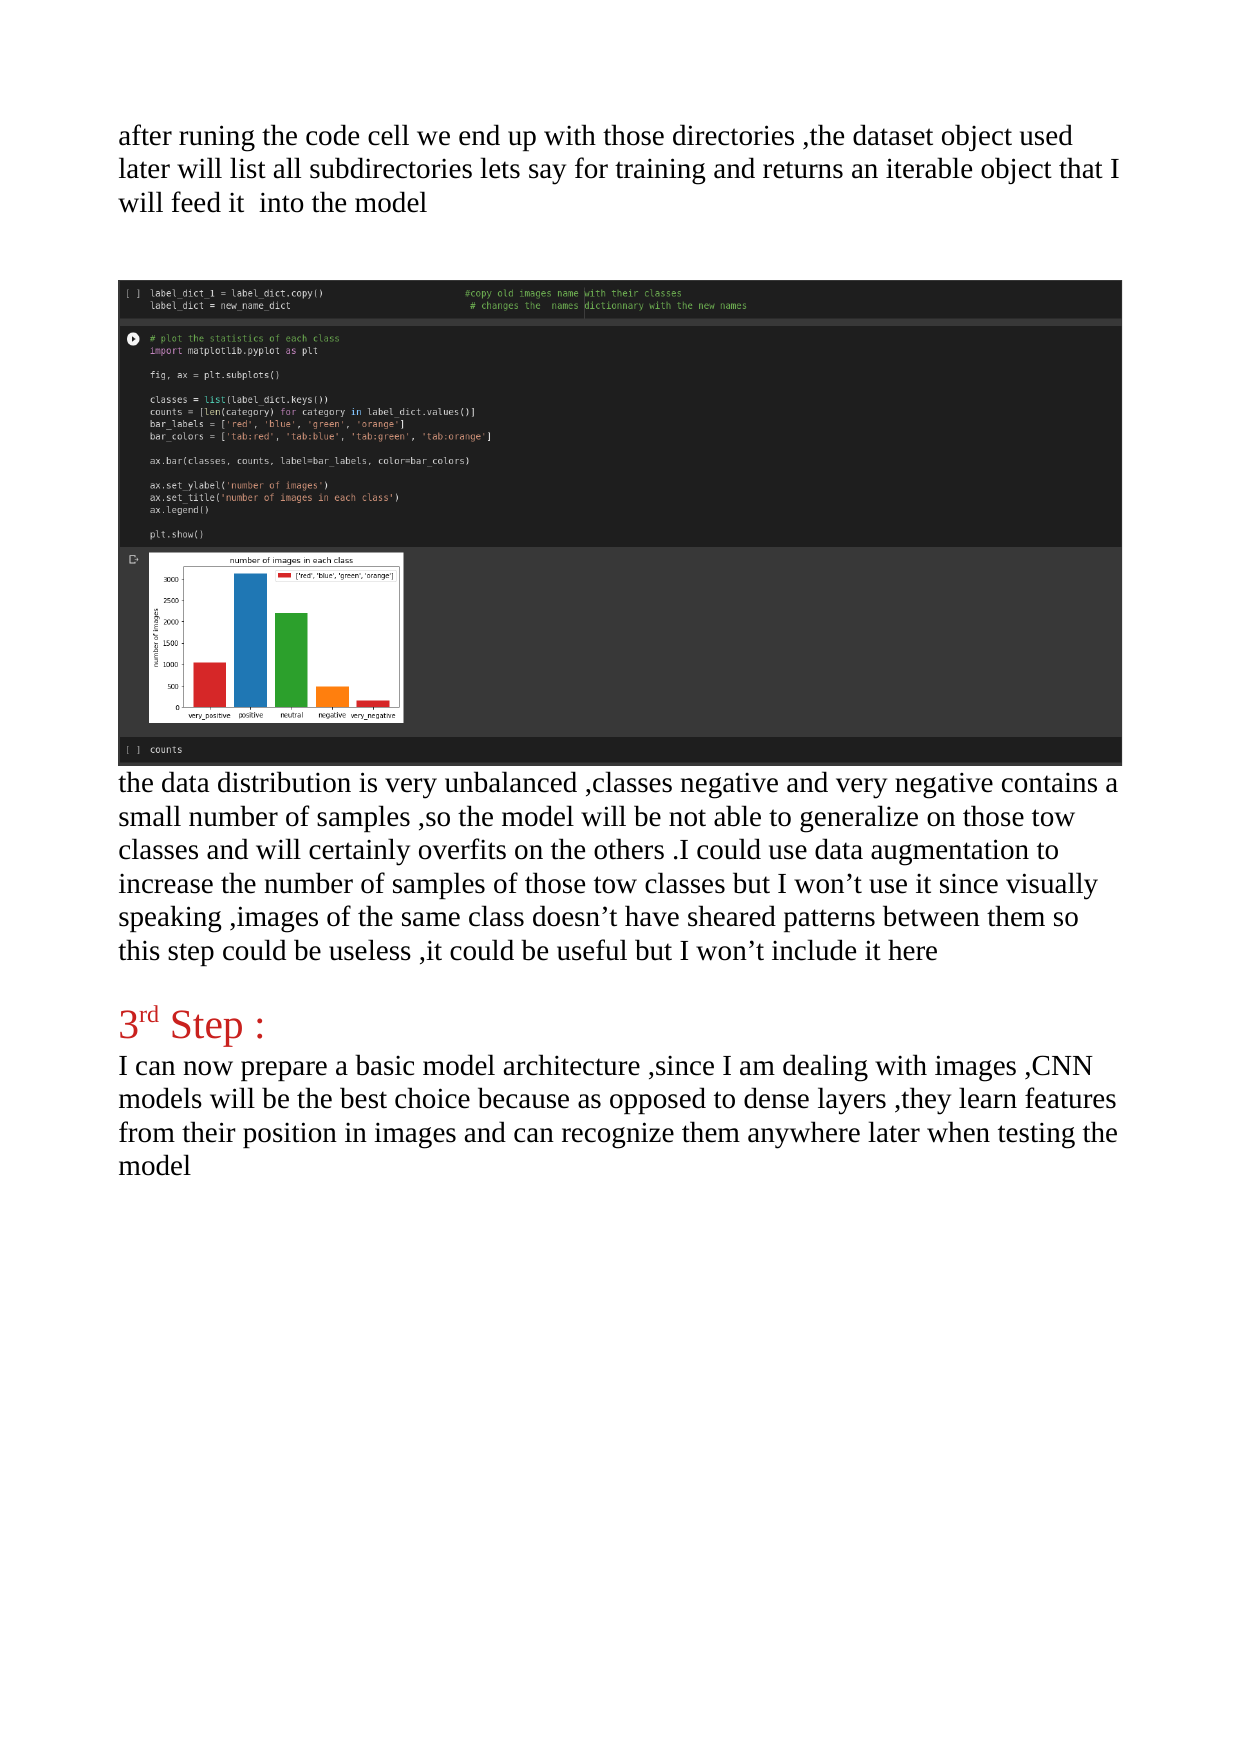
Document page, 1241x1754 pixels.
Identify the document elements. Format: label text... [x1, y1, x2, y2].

text [118, 252, 1122, 280]
text the data distribution is very unbalanced ,classes negative and very negative contains a small number of samples ,so the model will be not able to generalize on those tow classes and will certainly overfits on the others .I could use data augmentation to increase the number of samples of those tow classes but I won’t use it since visually speaking ,images of the same class doesn’t have sheared patterns between them so this step could be useless ,it could be useful but I won’t include it here [118, 766, 1122, 966]
text after runing the code cell we end up with those directories ,the dataset object used later will list all subdirectories lets say for training and returns an iterable object that I will feed it into the model [118, 118, 1122, 219]
picture [118, 280, 1123, 766]
text 3rd Step : [118, 1000, 1122, 1048]
text I can now prepare a basic model architecture ,since I am dealing with images ,CNN models will be the best choice because as opposed to dense layers ,they learn features from their position in images and can recognize them anywhere later when testing the model [118, 1048, 1122, 1182]
